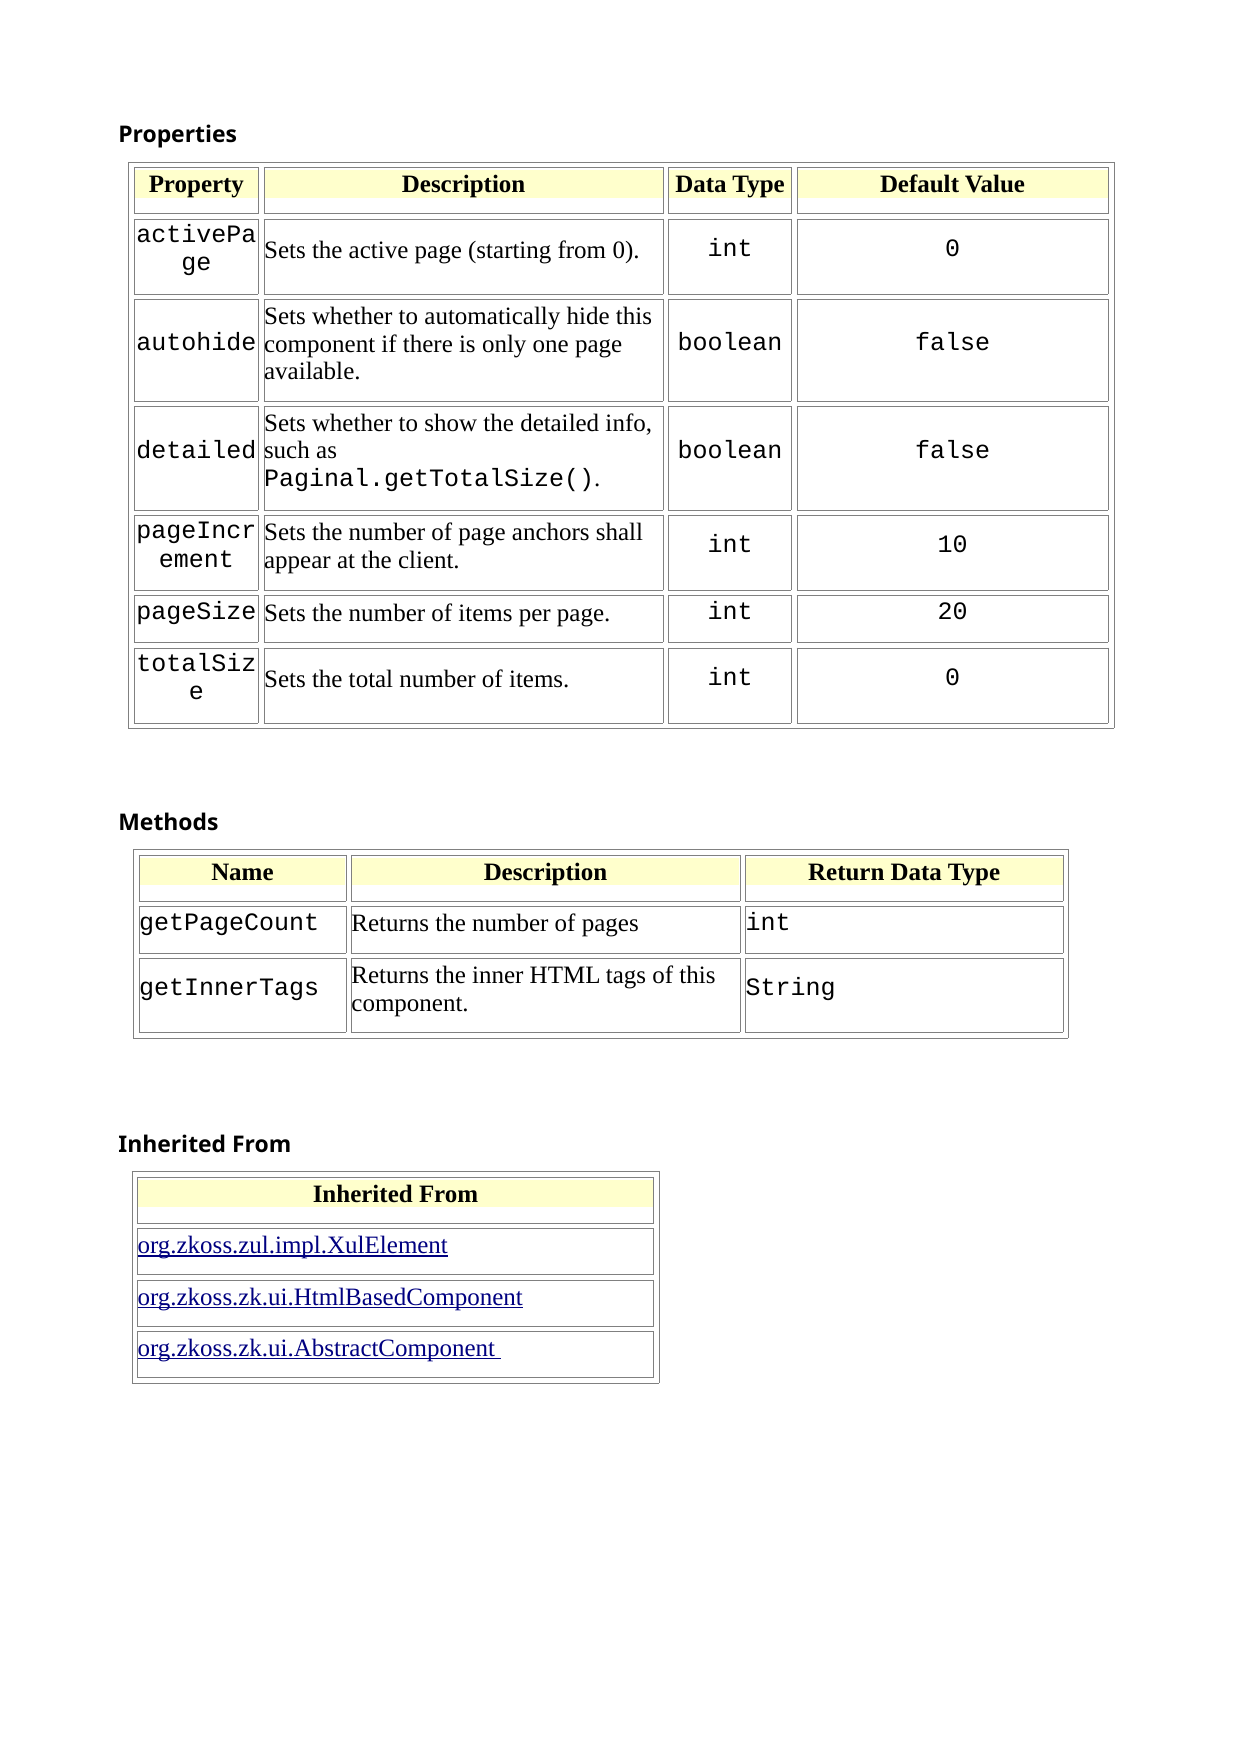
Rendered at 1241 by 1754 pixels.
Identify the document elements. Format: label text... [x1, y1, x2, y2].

table_cell Sets the number of items per page. [261, 590, 666, 642]
table_header Name [136, 850, 348, 901]
table_cell 0 [794, 642, 1111, 722]
table_header Return Data Type [743, 850, 1066, 901]
table_cell false [794, 401, 1111, 509]
table_cell int [666, 590, 794, 642]
table_cell Sets whether to show the detailed info, such as Paginal.getTotalSize(). [261, 401, 666, 509]
table_cell boolean [666, 294, 794, 401]
table_cell Returns the inner HTML tags of this component. [348, 953, 742, 1032]
table_cell detailed [131, 401, 261, 509]
table_cell Returns the number of pages [348, 901, 742, 953]
table_cell int [666, 642, 794, 722]
table_header Default Value [794, 163, 1111, 213]
table_header Description [348, 850, 742, 901]
table_cell activePage [131, 213, 261, 294]
table_cell int [743, 901, 1066, 953]
table_cell autohide [131, 294, 261, 401]
table_cell String [743, 953, 1066, 1032]
table_cell Sets the total number of items. [261, 642, 666, 722]
table_cell 0 [794, 213, 1111, 294]
table_cell org.zkoss.zul.impl.XulElement [134, 1223, 656, 1274]
table_cell org.zkoss.zk.ui.HtmlBasedComponent [134, 1274, 656, 1326]
table_cell totalSize [131, 642, 261, 722]
table_cell getPageCount [136, 901, 348, 953]
table_header Inherited From [134, 1172, 656, 1223]
table_cell Sets the active page (starting from 0). [261, 213, 666, 294]
subtitle Inherited From [118, 1128, 1122, 1159]
table_cell false [794, 294, 1111, 401]
table_cell int [666, 213, 794, 294]
table_cell Sets the number of page anchors shall appear at the client. [261, 510, 666, 590]
table_cell org.zkoss.zk.ui.AbstractComponent [134, 1326, 656, 1377]
table_cell Sets whether to automatically hide this component if there is only one page available. [261, 294, 666, 401]
table_cell int [666, 510, 794, 590]
table_header Description [261, 163, 666, 213]
table_header Data Type [666, 163, 794, 213]
table_cell boolean [666, 401, 794, 509]
table_cell 20 [794, 590, 1111, 642]
table_cell getInnerTags [136, 953, 348, 1032]
subtitle Properties [118, 118, 1122, 149]
table_header Property [131, 163, 261, 213]
table_cell pageIncrement [131, 510, 261, 590]
table_cell pageSize [131, 590, 261, 642]
table_cell 10 [794, 510, 1111, 590]
subtitle Methods [118, 806, 1122, 837]
